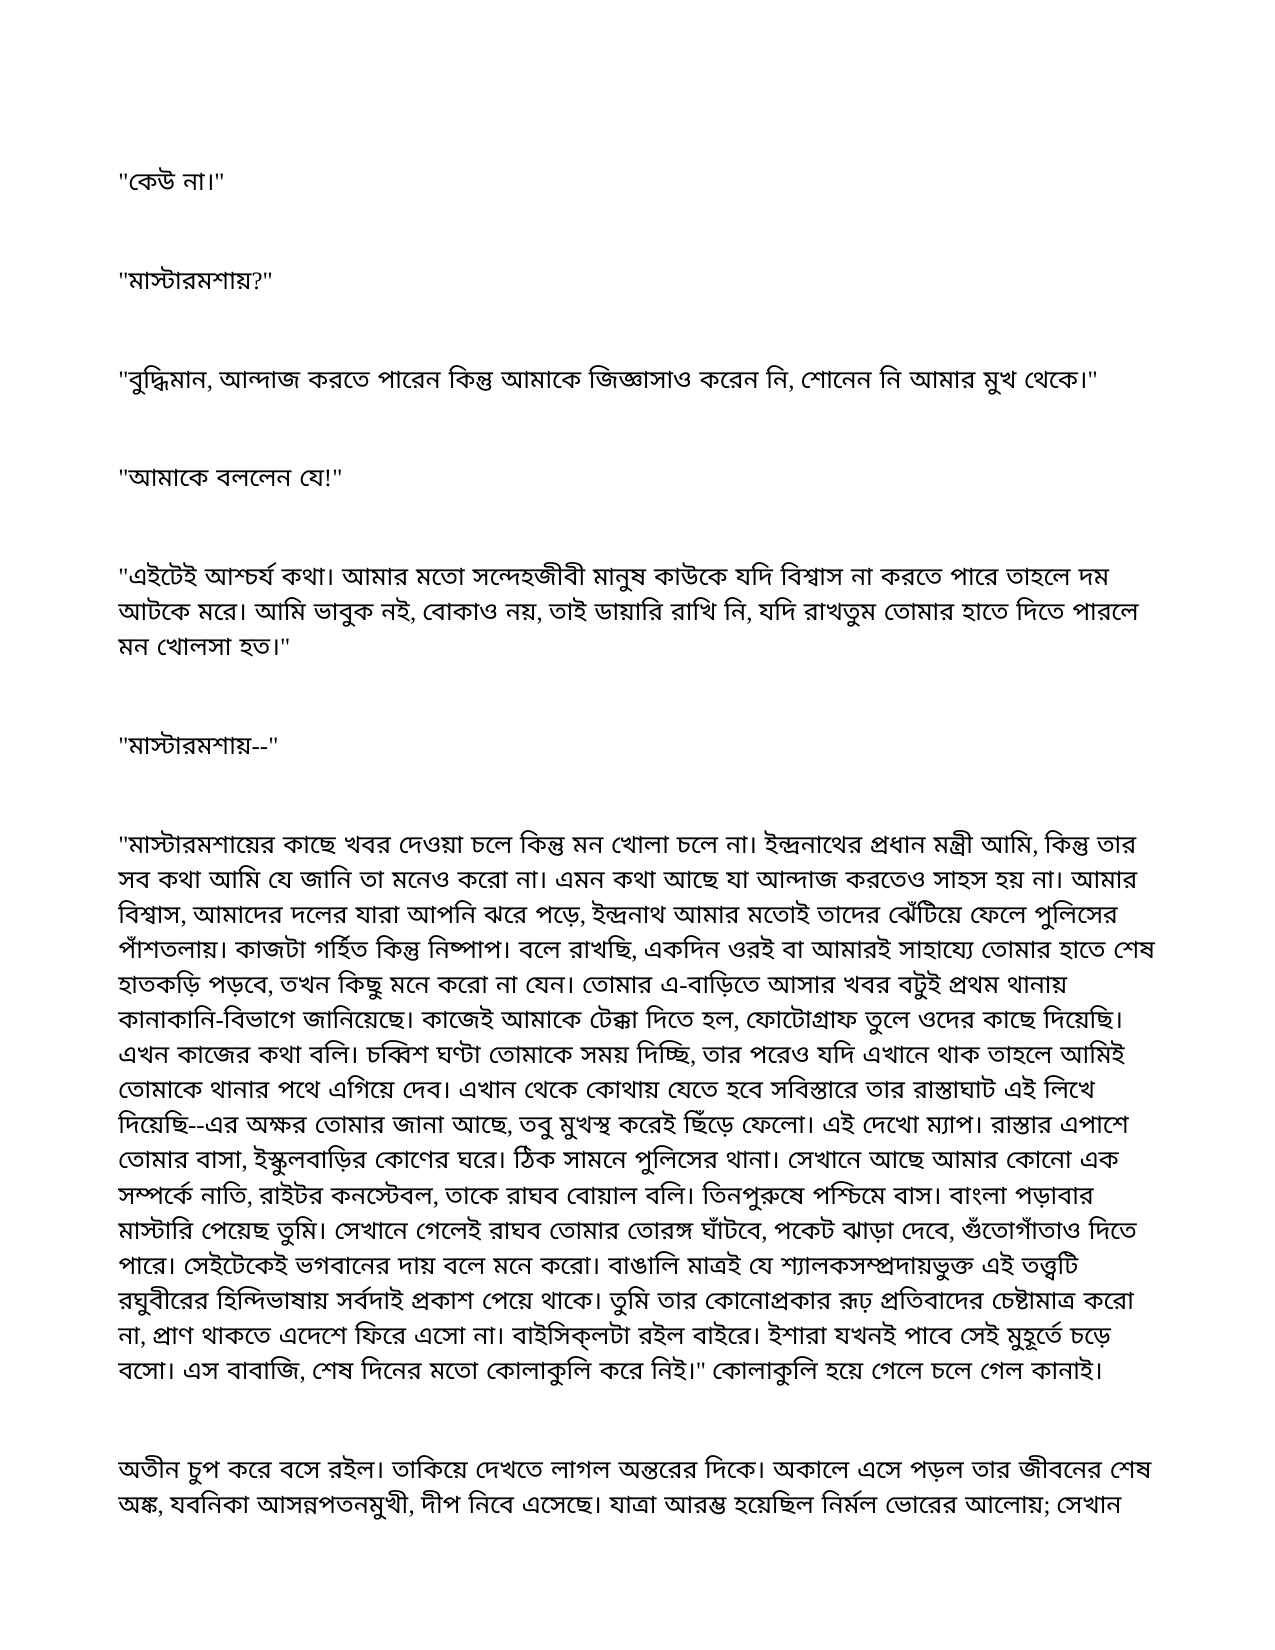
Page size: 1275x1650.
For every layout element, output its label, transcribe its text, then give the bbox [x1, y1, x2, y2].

text "এইটেই আশ্চর্য কথা। আমার মতো সন্দেহজীবী মানুষ কাউকে যদি বিশ্বাস না করতে পারে তাহলে দম আটকে মরে। আমি ভাবুক নই, বোকাও নয়, তাই ডায়ারি রাখি নি, যদি রাখতুম তোমার হাতে দিতে পারলে মন খোলসা হত।" [118, 562, 1157, 662]
text "মাস্টারমশায়ের কাছে খবর দেওয়া চলে কিন্তু মন খোলা চলে না। ইন্দ্রনাথের প্রধান মন্ত্রী আমি, কিন্তু তার সব কথা আমি যে জানি তা মনেও করো না। এমন কথা আছে যা আন্দাজ করতেও সাহস হয় না। আমার বিশ্বাস, আমাদের দলের যারা আপনি ঝরে পড়ে, ইন্দ্রনাথ আমার মতোই তাদের ঝেঁটিয়ে ফেলে পুলিসের পাঁশতলায়। কাজটা গর্হিত কিন্তু নিষ্পাপ। বলে রাখছি, একদিন ওরই বা আমারই সাহায্যে তোমার হাতে শেষ হাতকড়ি পড়বে, তখন কিছু মনে করো না যেন। তোমার এ-বাড়িতে আসার খবর বটুই প্রথম থানায় কানাকানি-বিভাগে জানিয়েছে। কাজেই আমাকে টেক্কা দিতে হল, ফোটোগ্রাফ তুলে ওদের কাছে দিয়েছি। এখন কাজের কথা বলি। চব্বিশ ঘণ্টা তোমাকে সময় দিচ্ছি, তার পরেও যদি এখানে থাক তাহলে আমিই তোমাকে থানার পথে এগিয়ে দেব। এখান থেকে কোথায় যেতে হবে সবিস্তারে তার রাস্তাঘাট এই লিখে দিয়েছি--এর অক্ষর তোমার জানা আছে, তবু মুখস্থ করেই ছিঁড়ে ফেলো। এই দেখো ম্যাপ। রাস্তার এপাশে তোমার বাসা, ইস্কুলবাড়ির কোণের ঘরে। ঠিক সামনে পুলিসের থানা। সেখানে আছে আমার কোনো এক সম্পর্কে নাতি, রাইটর কনস্টেবল, তাকে রাঘব বোয়াল বলি। তিনপুরুষে পশ্চিমে বাস। বাংলা পড়াবার মাস্টারি পেয়েছ তুমি। সেখানে গেলেই রাঘব তোমার তোরঙ্গ ঘাঁটবে, পকেট ঝাড়া দেবে, গুঁতোগাঁতাও দিতে পারে। সেইটেকেই ভগবানের দায় বলে মনে করো। বাঙালি মাত্রই যে শ্যালকসম্প্রদায়ভুক্ত এই তত্ত্বটি রঘুবীরের হিন্দিভাষায় সর্বদাই প্রকাশ পেয়ে থাকে। তুমি তার কোনোপ্রকার রূঢ় প্রতিবাদের চেষ্টামাত্র করো না, প্রাণ থাকতে এদেশে ফিরে এসো না। বাইসিক্‌লটা রইল বাইরে। ইশারা যখনই পাবে সেই মুহূর্তে চড়ে বসো। এস বাবাজি, শেষ দিনের মতো কোলাকুলি করে নিই।" কোলাকুলি হয়ে গেলে চলে গেল কানাই। [118, 830, 1157, 1385]
text "আমাকে বললেন যে!" [118, 463, 1157, 493]
text "বুদ্ধিমান, আন্দাজ করতে পারেন কিন্তু আমাকে জিজ্ঞাসাও করেন নি, শোনেন নি আমার মুখ থেকে।" [141, 365, 1157, 394]
text "মাস্টারমশায়?" [118, 266, 1157, 295]
text অতীন চুপ করে বসে রইল। তাকিয়ে দেখতে লাগল অন্তরের দিকে। অকালে এসে পড়ল তার জীবনের শেষ অঙ্ক, যবনিকা আসন্নপতনমুখী, দীপ নিবে এসেছে। যাত্রা আরম্ভ হয়েছিল নির্মল ভোরের আলোয়; সেখান [118, 1455, 1157, 1519]
text "কেউ না।" [118, 167, 1157, 196]
text "মাস্টারমশায়--" [118, 731, 1157, 760]
